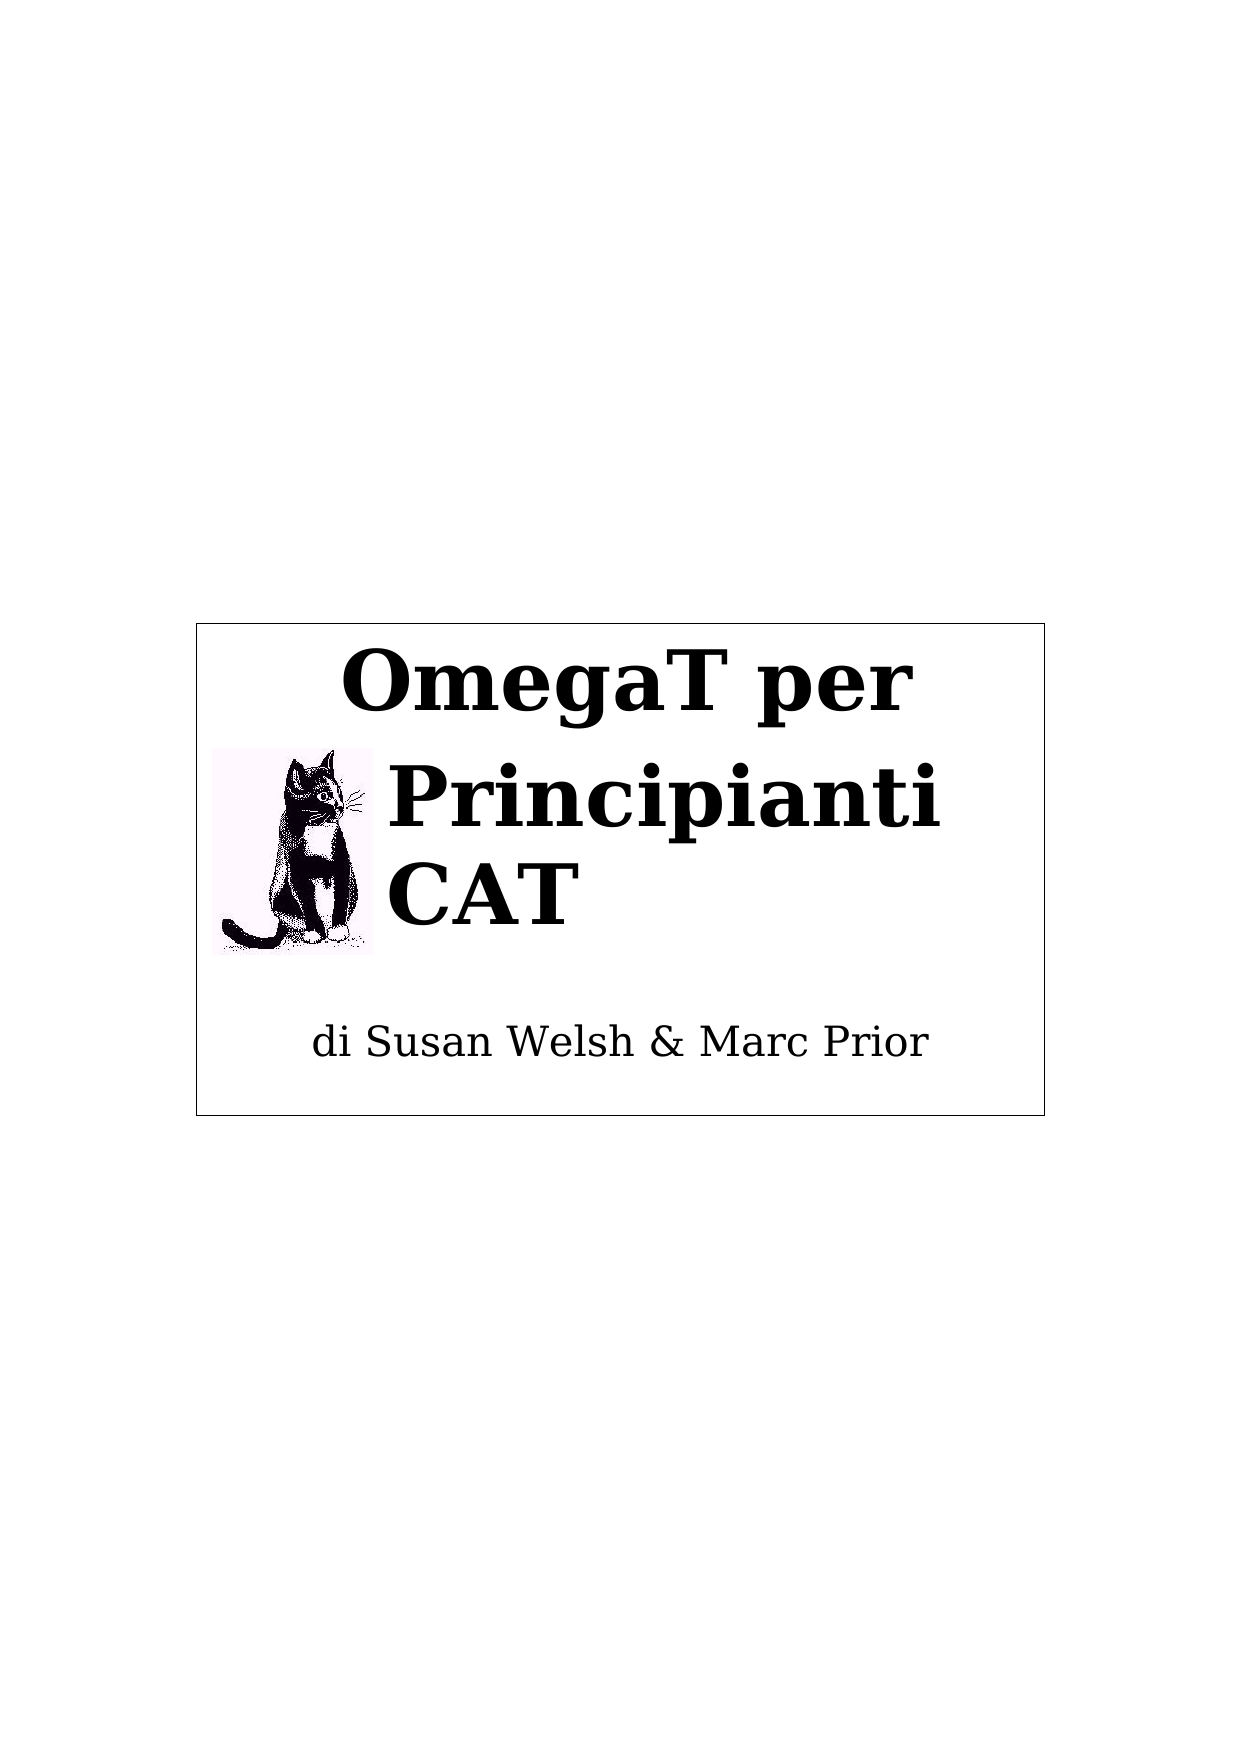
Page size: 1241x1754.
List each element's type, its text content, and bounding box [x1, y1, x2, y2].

text di Susan Welsh & Marc Prior [204, 969, 1036, 1066]
table_header Principianti CAT [381, 743, 999, 969]
picture [211, 748, 373, 955]
text OmegaT per [204, 632, 1044, 730]
table_header [205, 743, 381, 969]
